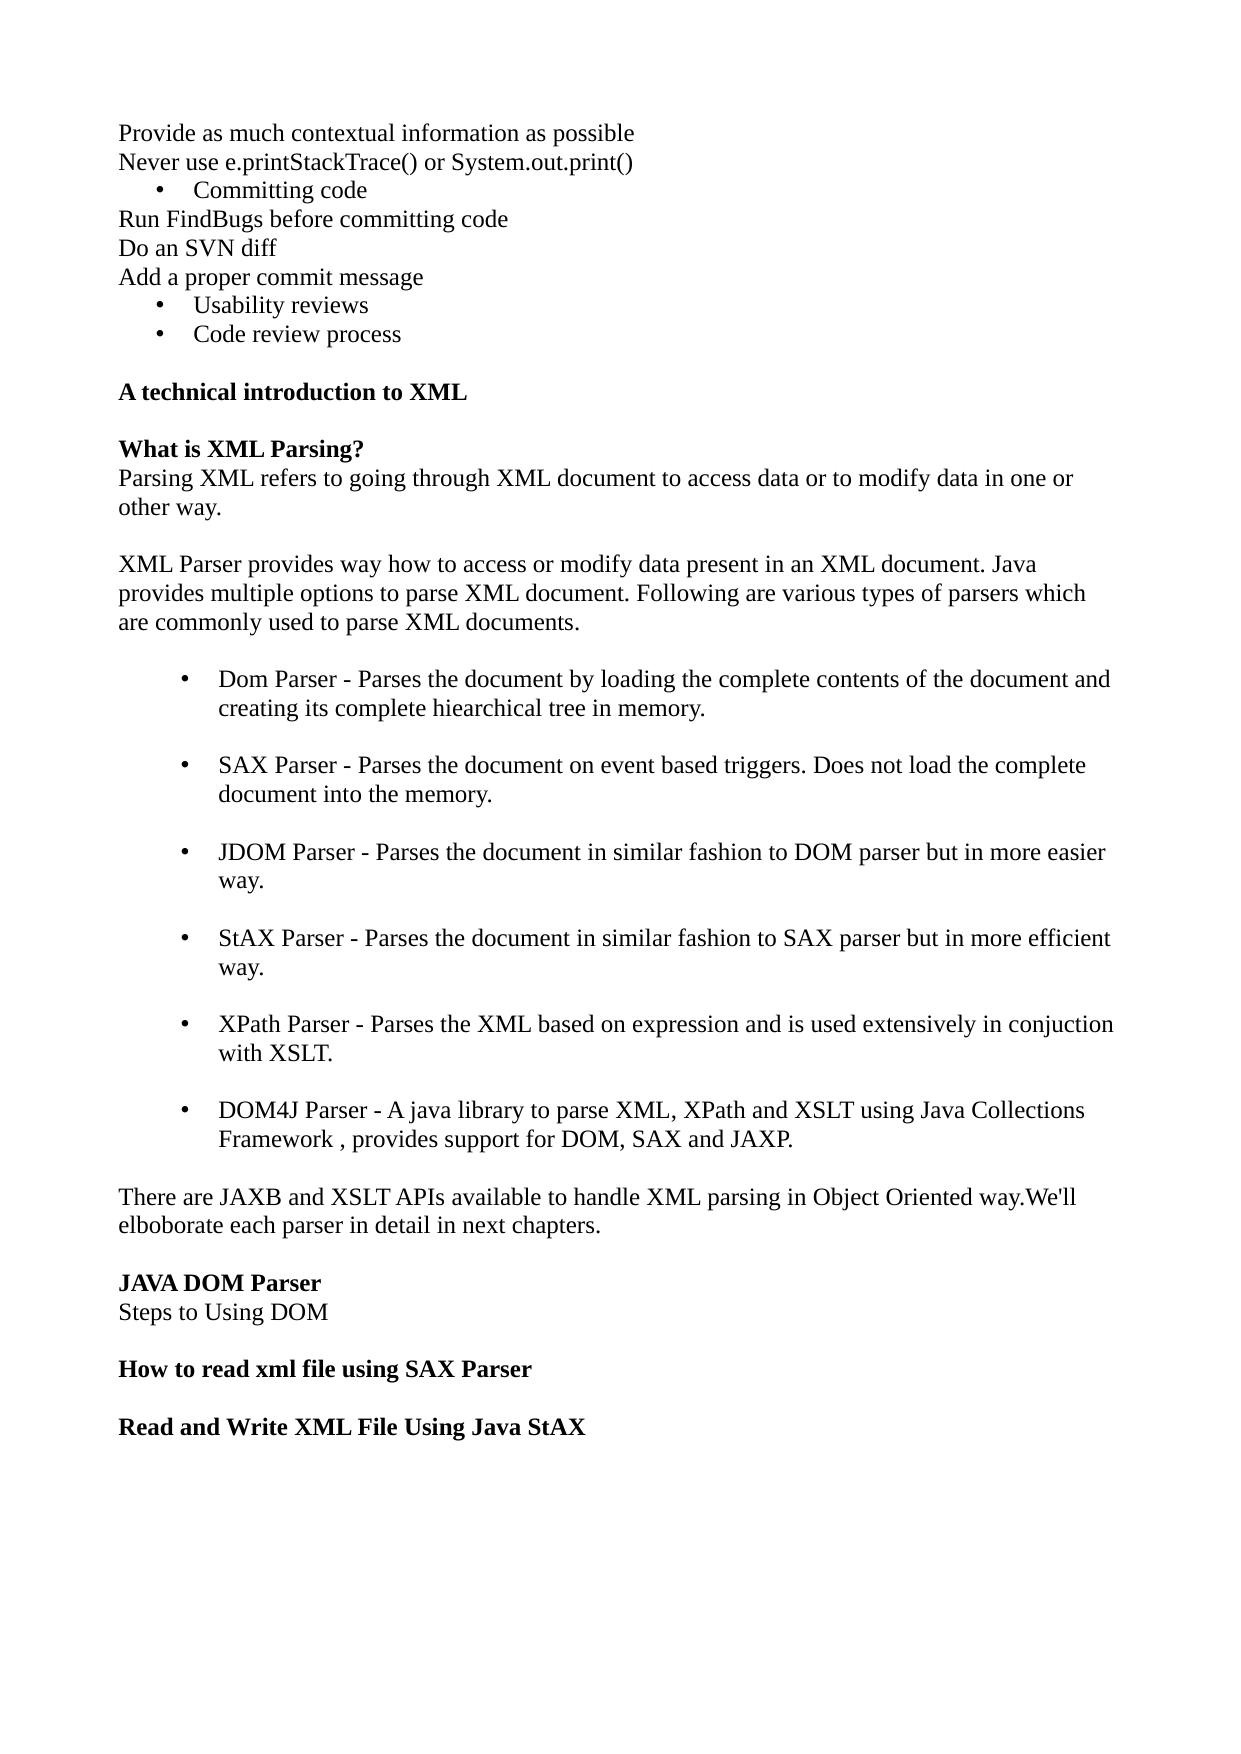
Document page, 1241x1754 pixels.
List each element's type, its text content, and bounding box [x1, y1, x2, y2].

text Do an SVN diff [118, 233, 1122, 262]
text Parsing XML refers to going through XML document to access data or to modify data in one or other way. [118, 463, 1122, 521]
list XPath Parser - Parses the XML based on expression and is used extensively in conjuction with XSLT. [181, 1009, 1122, 1067]
list JDOM Parser - Parses the document in similar fashion to DOM parser but in more easier way. [181, 837, 1122, 894]
text How to read xml file using SAX Parser [118, 1354, 1122, 1383]
list Usability reviews [156, 291, 1122, 319]
text There are JAXB and XSLT APIs available to handle XML parsing in Object Oriented way.We'll elboborate each parser in detail in next chapters. [118, 1182, 1122, 1239]
text Run FindBugs before committing code [118, 204, 1122, 233]
text A technical introduction to XML [118, 377, 1122, 406]
text Provide as much contextual information as possible [118, 118, 1122, 147]
list Code review process [156, 319, 1122, 348]
list StAX Parser - Parses the document in similar fashion to SAX parser but in more efficient way. [181, 923, 1122, 981]
list DOM4J Parser - A java library to parse XML, XPath and XSLT using Java Collections Framework , provides support for DOM, SAX and JAXP. [181, 1096, 1122, 1153]
list Committing code [156, 176, 1122, 204]
text Add a proper commit message [118, 262, 1122, 291]
list SAX Parser - Parses the document on event based triggers. Does not load the complete document into the memory. [181, 751, 1122, 808]
text XML Parser provides way how to access or modify data present in an XML document. Java provides multiple options to parse XML document. Following are various types of parsers which are commonly used to parse XML documents. [118, 549, 1122, 636]
text Read and Write XML File Using Java StAX [118, 1412, 1122, 1441]
text What is XML Parsing? [118, 434, 1122, 463]
list Dom Parser - Parses the document by loading the complete contents of the document and creating its complete hiearchical tree in memory. [181, 664, 1122, 722]
text Steps to Using DOM [118, 1297, 1122, 1326]
text Never use e.printStackTrace() or System.out.print() [118, 147, 1122, 176]
text JAVA DOM Parser [118, 1268, 1122, 1297]
